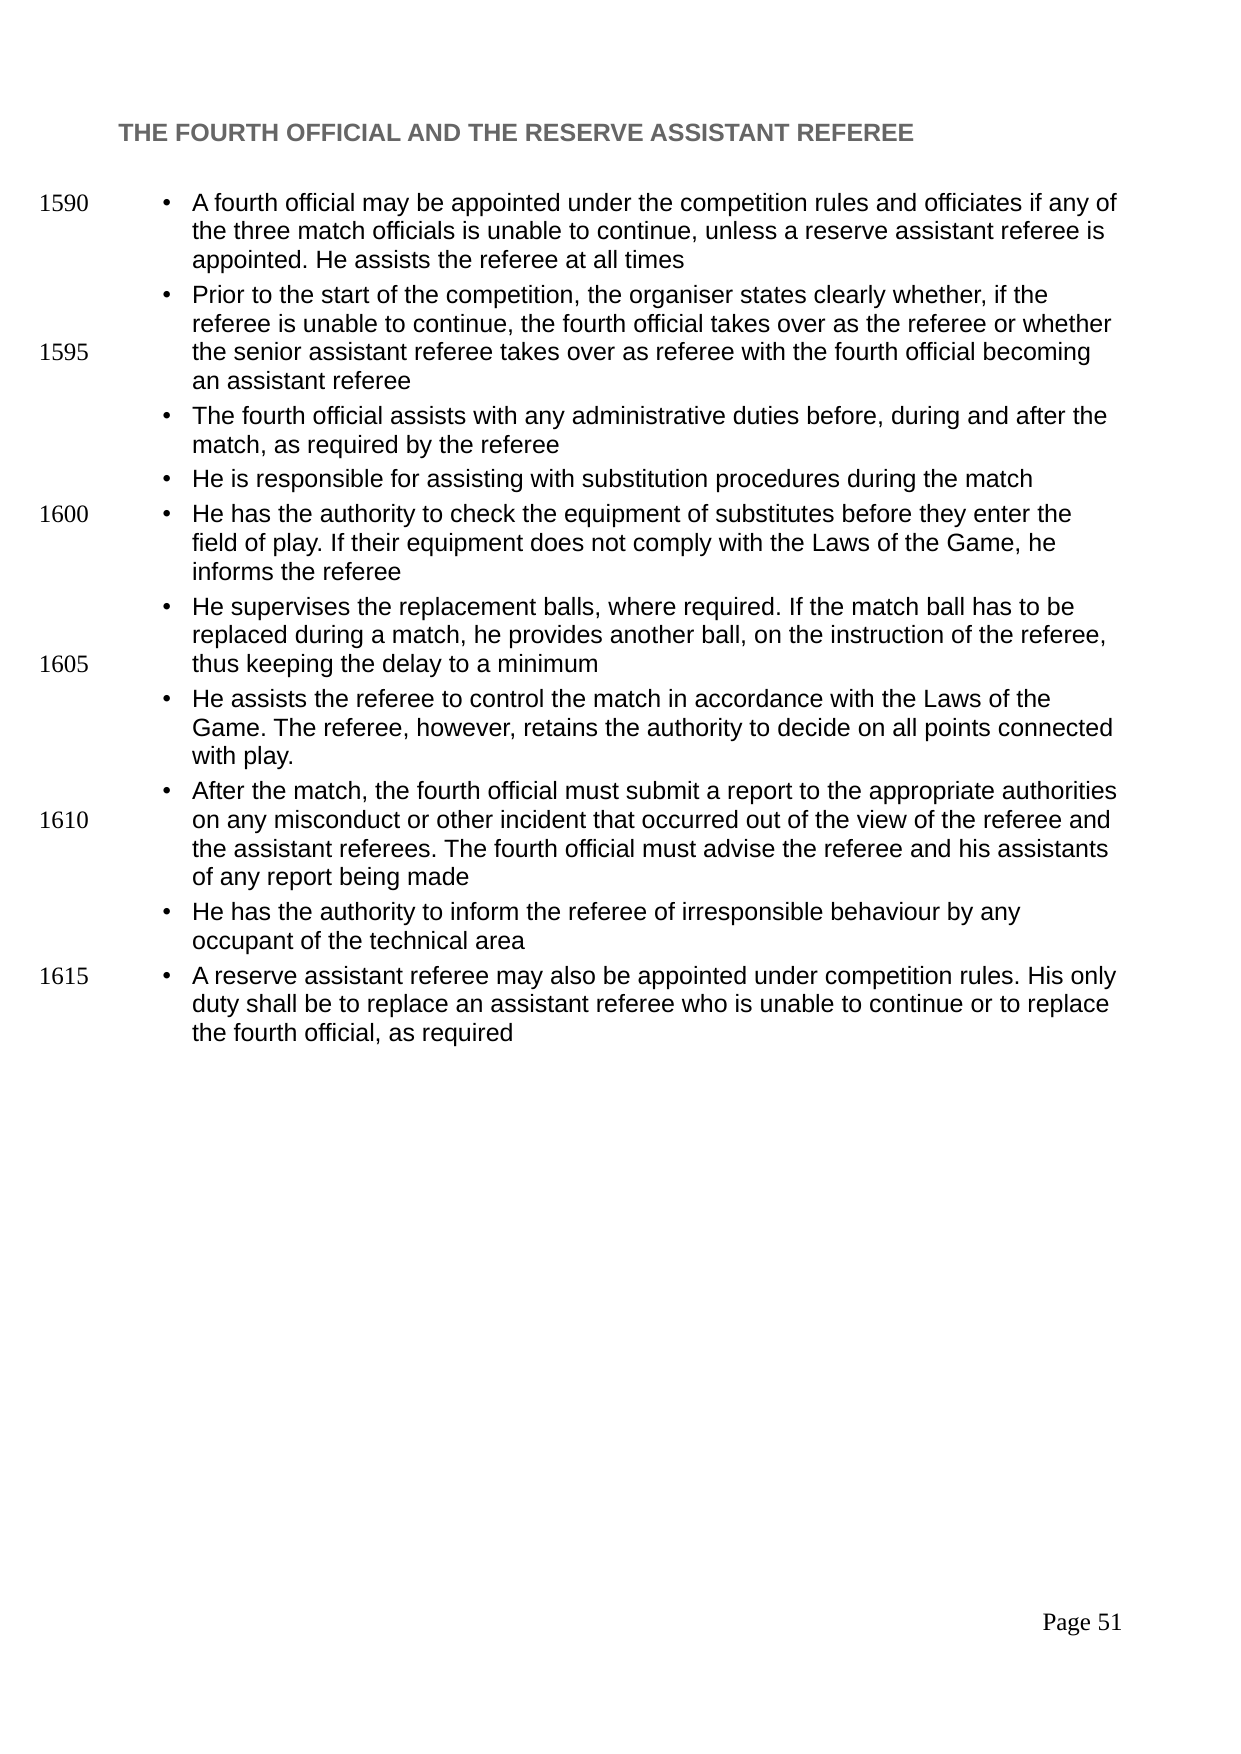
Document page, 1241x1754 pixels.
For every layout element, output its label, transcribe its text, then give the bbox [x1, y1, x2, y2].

text THE FOURTH OFFICIAL AND THE RESERVE ASSISTANT REFEREE [118, 118, 1122, 147]
list He assists the referee to control the match in accordance with the Laws of the Game. The referee, however, retains the authority to decide on all points connected with play. [162, 684, 1122, 770]
list After the match, the fourth official must submit a report to the appropriate authorities on any misconduct or other incident that occurred out of the view of the referee and the assistant referees. The fourth official must advise the referee and his assistants of any report being made [162, 776, 1122, 891]
list The fourth official assists with any administrative duties before, during and after the match, as required by the referee [162, 401, 1122, 458]
list A fourth official may be appointed under the competition rules and officiates if any of the three match officials is unable to continue, unless a reserve assistant referee is appointed. He assists the referee at all times [162, 187, 1122, 274]
list He supervises the replacement balls, where required. If the match ball has to be replaced during a match, he provides another ball, on the instruction of the referee, thus keeping the delay to a minimum [162, 591, 1122, 678]
list He is responsible for assisting with substitution procedures during the match [162, 464, 1122, 493]
list He has the authority to check the equipment of substitutes before they enter the field of play. If their equipment does not comply with the Laws of the Game, he informs the referee [162, 499, 1122, 586]
list Prior to the start of the competition, the organiser states clearly whether, if the referee is unable to continue, the fourth official takes over as the referee or whether the senior assistant referee takes over as referee with the fourth official becoming an assistant referee [162, 280, 1122, 395]
list A reserve assistant referee may also be appointed under competition rules. His only duty shall be to replace an assistant referee who is unable to continue or to replace the fourth official, as required [162, 961, 1122, 1047]
list He has the authority to inform the referee of irresponsible behaviour by any occupant of the technical area [162, 897, 1122, 955]
